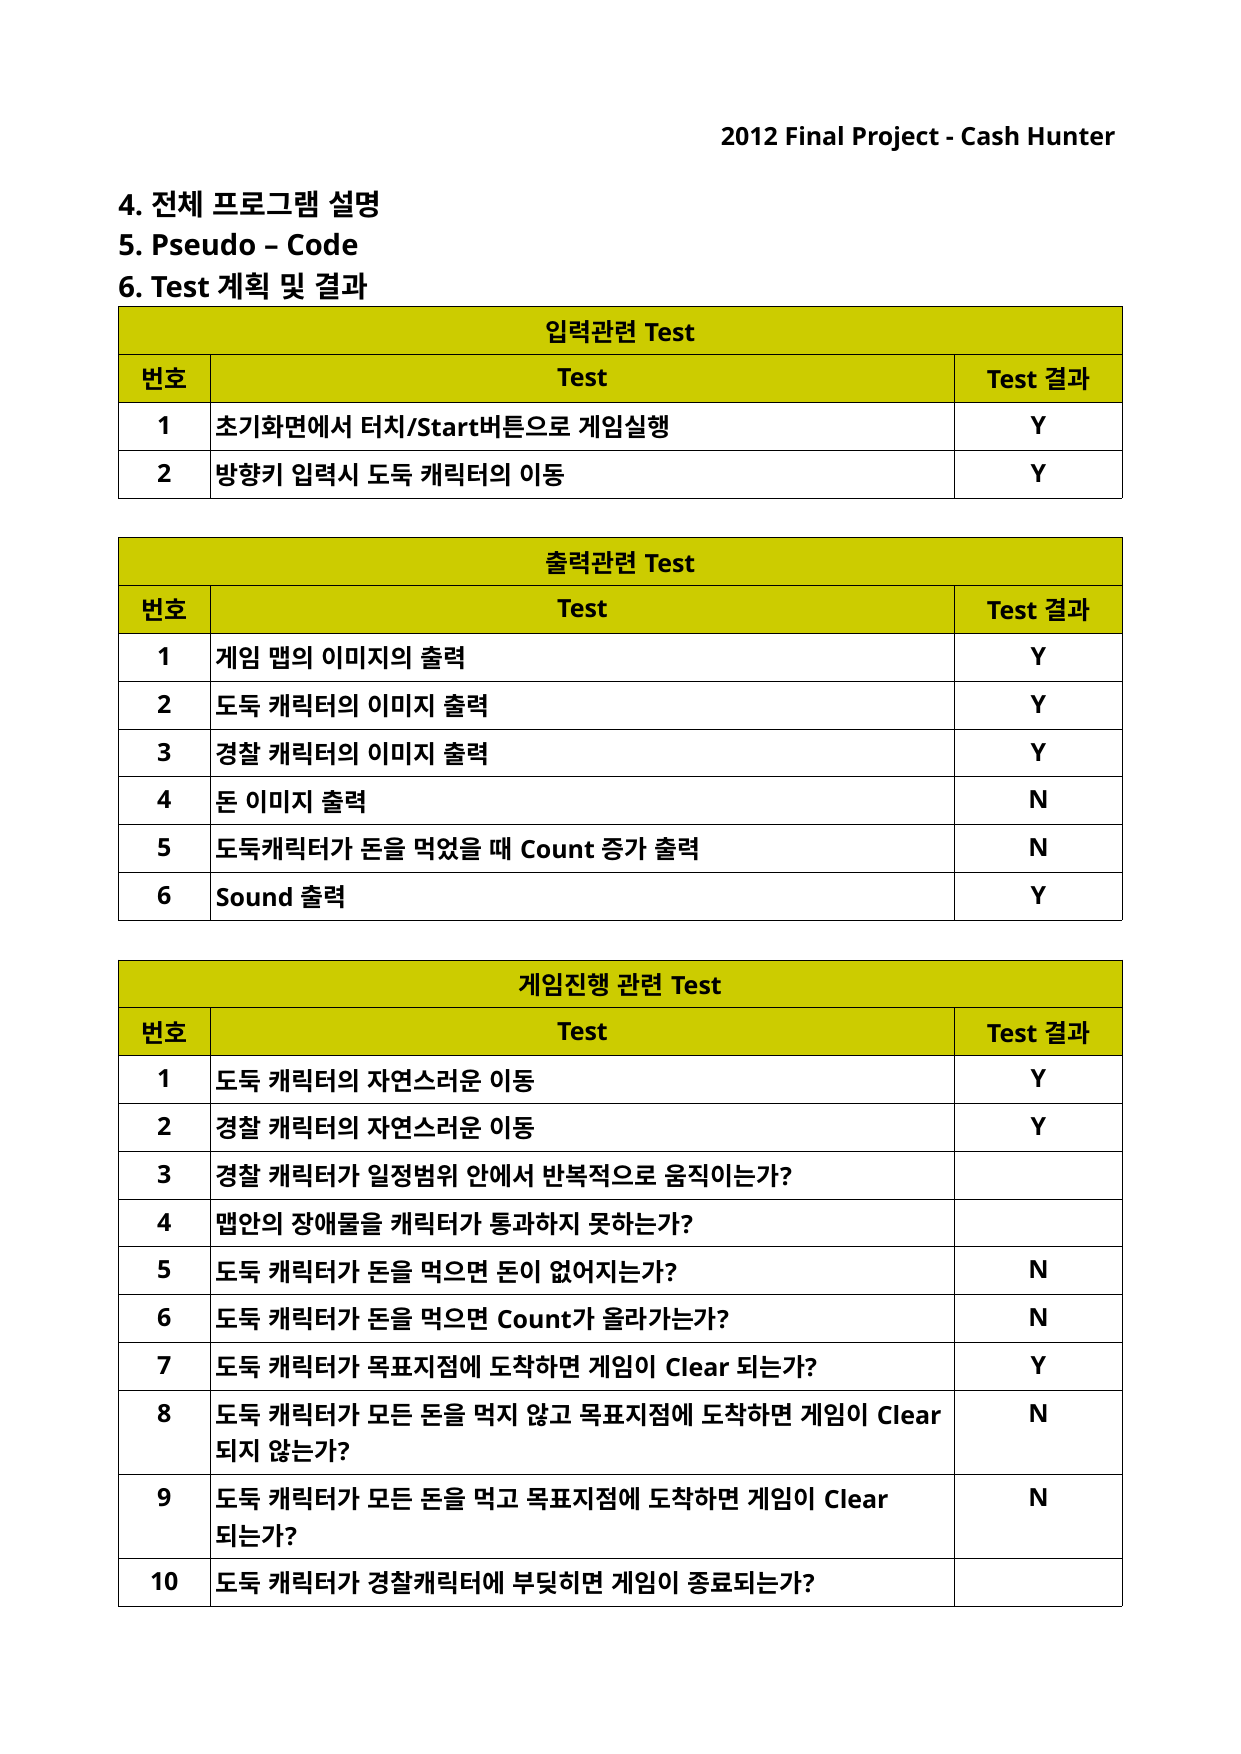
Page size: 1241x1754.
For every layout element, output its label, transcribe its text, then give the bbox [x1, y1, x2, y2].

table_cell 2 [119, 451, 210, 497]
table_cell Y [955, 682, 1122, 728]
table_cell Y [955, 1056, 1122, 1103]
table_cell 번호 [119, 355, 210, 402]
table_header 출력관련 Test [119, 538, 1122, 585]
table_cell Y [955, 1104, 1122, 1151]
table_cell N [955, 1475, 1122, 1558]
table_cell 도둑 캐릭터가 모든 돈을 먹고 목표지점에 도착하면 게임이 Clear되는가? [211, 1475, 954, 1558]
table_cell 2 [119, 1104, 210, 1151]
table_cell Test 결과 [955, 586, 1122, 633]
table_cell 번호 [119, 586, 210, 633]
table_header 게임진행 관련 Test [119, 961, 1122, 1007]
table_cell 게임 맵의 이미지의 출력 [211, 634, 954, 681]
table_cell N [955, 1391, 1122, 1474]
table_cell Test [211, 355, 954, 402]
table_cell 번호 [119, 1008, 210, 1055]
table_cell [955, 1200, 1122, 1246]
text 5. Pseudo – Code [118, 224, 1122, 264]
table_cell 9 [119, 1475, 210, 1558]
table_cell 경찰 캐릭터가 일정범위 안에서 반복적으로 움직이는가? [211, 1152, 954, 1198]
table_cell 3 [119, 1152, 210, 1198]
table_cell 5 [119, 825, 210, 872]
table_cell N [955, 777, 1122, 824]
table_cell 4 [119, 777, 210, 824]
table_cell 돈 이미지 출력 [211, 777, 954, 824]
table_cell 도둑 캐릭터가 모든 돈을 먹지 않고 목표지점에 도착하면 게임이 Clear 되지 않는가? [211, 1391, 954, 1474]
table_cell 도둑캐릭터가 돈을 먹었을 때 Count 증가 출력 [211, 825, 954, 872]
table_cell 4 [119, 1200, 210, 1246]
table_cell 도둑 캐릭터의 이미지 출력 [211, 682, 954, 728]
table_cell Y [955, 451, 1122, 497]
table_cell [955, 1152, 1122, 1198]
table_cell 맵안의 장애물을 캐릭터가 통과하지 못하는가? [211, 1200, 954, 1246]
table_cell 도둑 캐릭터가 돈을 먹으면 Count가 올라가는가? [211, 1295, 954, 1342]
table_cell 1 [119, 1056, 210, 1103]
table_cell [955, 1559, 1122, 1606]
table_cell 8 [119, 1391, 210, 1474]
table_cell N [955, 825, 1122, 872]
table_cell 6 [119, 1295, 210, 1342]
table_cell 도둑 캐릭터가 돈을 먹으면 돈이 없어지는가? [211, 1247, 954, 1294]
table_cell 방향키 입력시 도둑 캐릭터의 이동 [211, 451, 954, 497]
table_cell 5 [119, 1247, 210, 1294]
table_cell 경찰 캐릭터의 이미지 출력 [211, 730, 954, 776]
table_cell 2 [119, 682, 210, 728]
table_cell 도둑 캐릭터가 경찰캐릭터에 부딪히면 게임이 종료되는가? [211, 1559, 954, 1606]
table_cell Test [211, 1008, 954, 1055]
text 6. Test 계획 및 결과 [118, 264, 1122, 306]
table_cell 1 [119, 403, 210, 449]
table_cell 10 [119, 1559, 210, 1606]
table_cell 경찰 캐릭터의 자연스러운 이동 [211, 1104, 954, 1151]
table_cell Test 결과 [955, 355, 1122, 402]
table_cell 7 [119, 1343, 210, 1390]
table_cell N [955, 1295, 1122, 1342]
table_cell Y [955, 873, 1122, 920]
table_cell N [955, 1247, 1122, 1294]
table_cell Test 결과 [955, 1008, 1122, 1055]
table_cell Test [211, 586, 954, 633]
table_cell 3 [119, 730, 210, 776]
table_cell 초기화면에서 터치/Start버튼으로 게임실행 [211, 403, 954, 449]
table_cell 1 [119, 634, 210, 681]
table_cell 도둑 캐릭터가 목표지점에 도착하면 게임이 Clear 되는가? [211, 1343, 954, 1390]
table_cell 도둑 캐릭터의 자연스러운 이동 [211, 1056, 954, 1103]
table_cell Y [955, 1343, 1122, 1390]
table_header 입력관련 Test [119, 307, 1122, 354]
text 4. 전체 프로그램 설명 [118, 182, 1122, 224]
table_cell 6 [119, 873, 210, 920]
table_cell Sound 출력 [211, 873, 954, 920]
table_cell Y [955, 634, 1122, 681]
table_cell Y [955, 403, 1122, 449]
table_cell Y [955, 730, 1122, 776]
